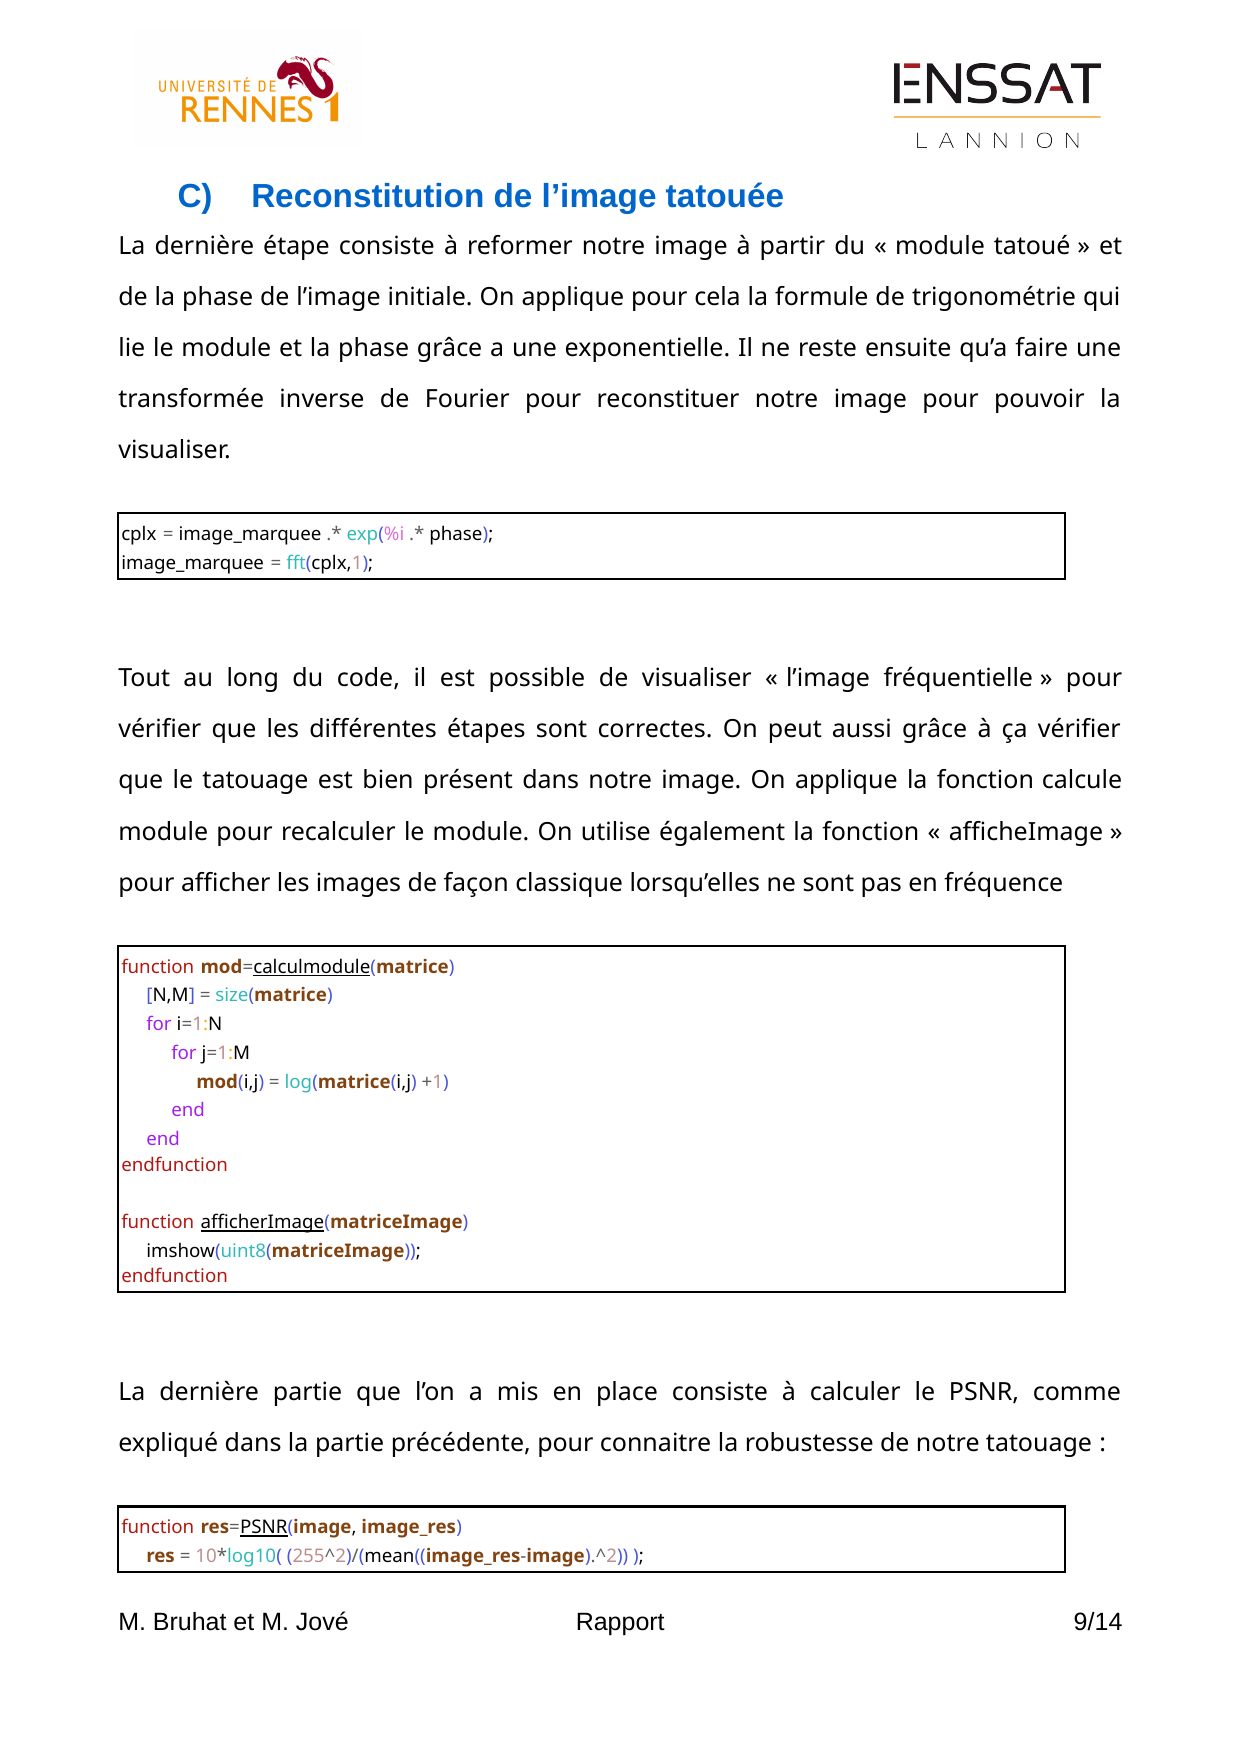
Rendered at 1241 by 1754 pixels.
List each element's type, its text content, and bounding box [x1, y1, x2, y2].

subtitle Reconstitution de l’image tatouée [177, 176, 1122, 215]
text La dernière partie que l’on a mis en place consiste à calculer le PSNR, comme expliqué dans la partie précédente, pour connaitre la robustesse de notre tatouage : [118, 1374, 1122, 1459]
table_header function res=PSNR(image, image_res) res = 10*log10( (255^2)/(mean((image_res-image).^2)) ); [119, 1508, 1064, 1571]
picture [894, 63, 1101, 148]
table_header cplx = image_marquee .* exp(%i .* phase); image_marquee = fft(cplx,1); [119, 514, 1064, 577]
text Tout au long du code, il est possible de visualiser « l’image fréquentielle » pour vérifier que les différentes étapes sont correctes. On peut aussi grâce à ça vérifier que le tatouage est bien présent dans notre image. On applique la fonction calcule module pour recalculer le module. On utilise également la fonction « afficheImage » pour afficher les images de façon classique lorsqu’elles ne sont pas en fréquence [118, 660, 1122, 898]
table_header function mod=calculmodule(matrice) [N,M] = size(matrice) for i=1:N for j=1:M mod(i,j) = log(matrice(i,j) +1) end end endfunction function afficherImage(matriceImage) imshow(uint8(matriceImage)); endfunction [119, 947, 1064, 1291]
picture [133, 29, 363, 148]
text La dernière étape consiste à reformer notre image à partir du « module tatoué » et de la phase de l’image initiale. On applique pour cela la formule de trigonométrie qui lie le module et la phase grâce a une exponentielle. Il ne reste ensuite qu’a faire une transformée inverse de Fourier pour reconstituer notre image pour pouvoir la visualiser. [118, 227, 1122, 466]
